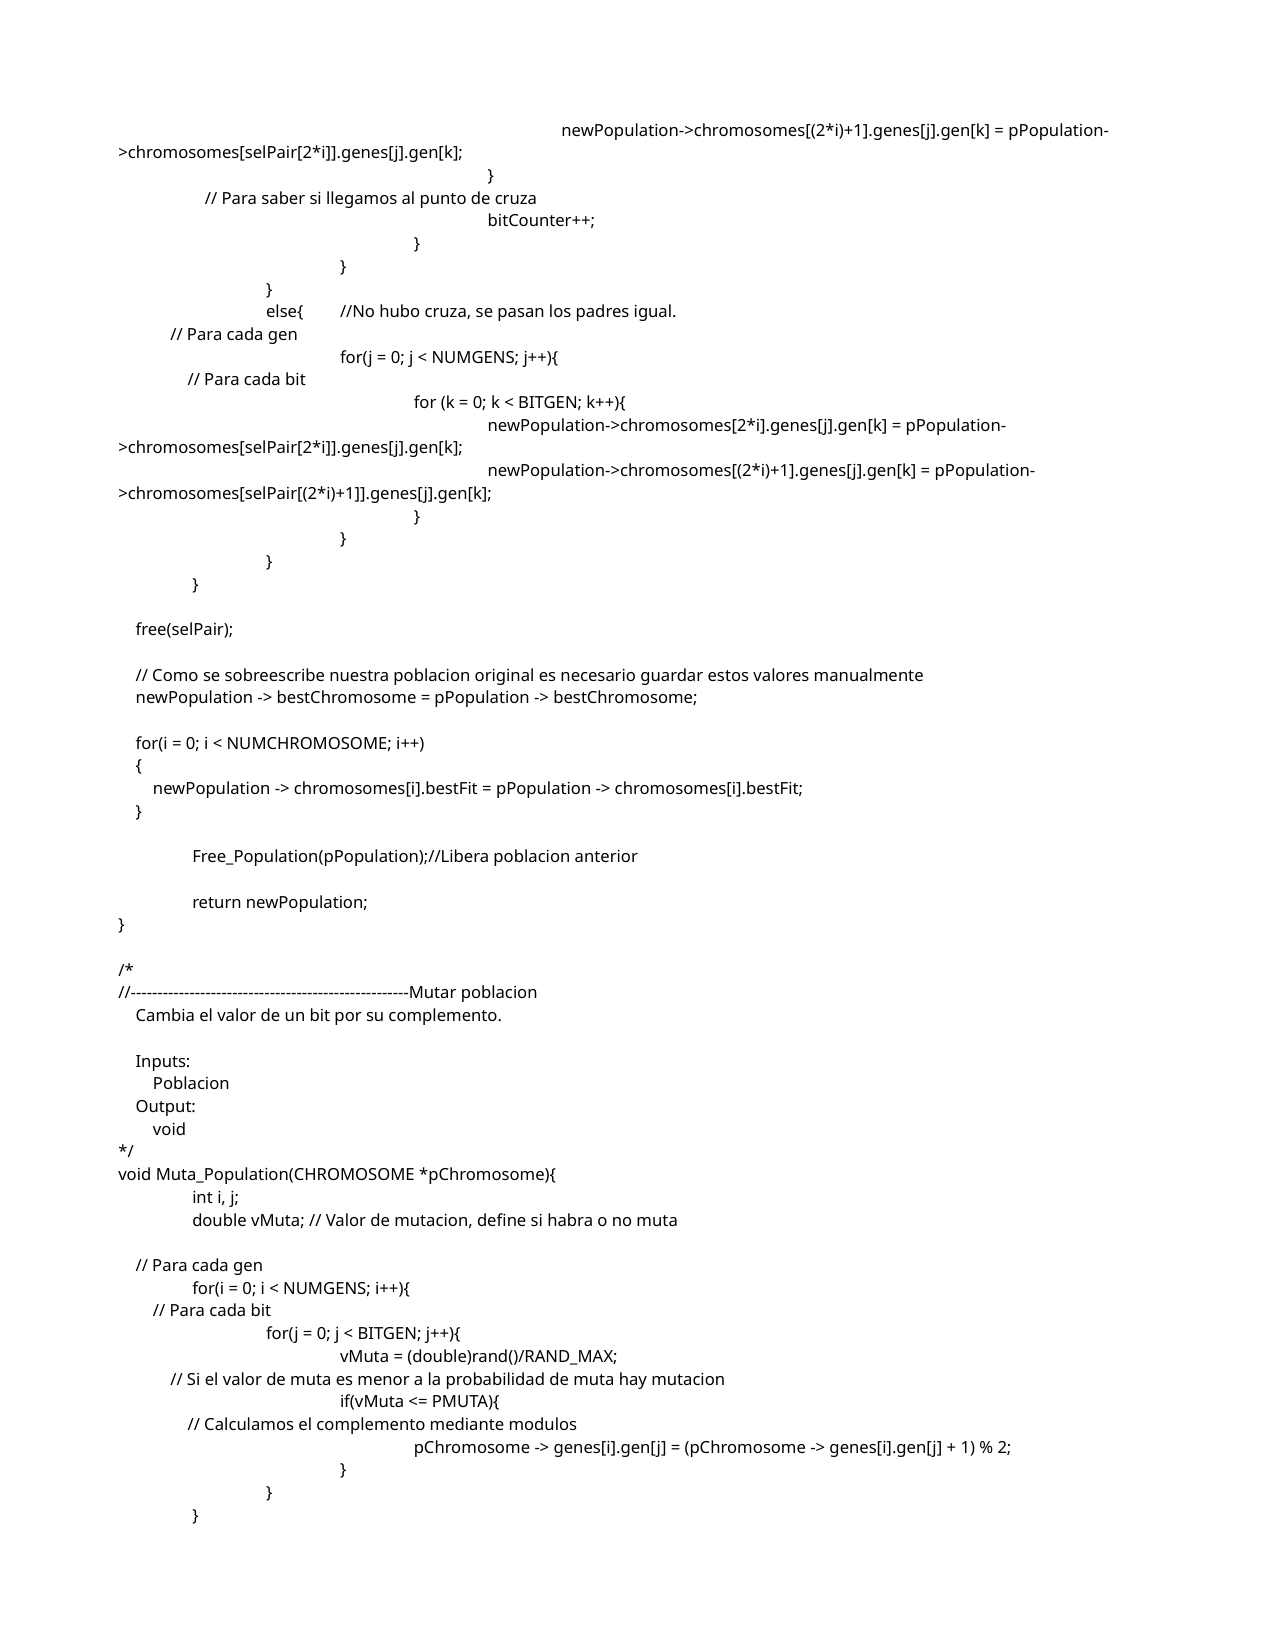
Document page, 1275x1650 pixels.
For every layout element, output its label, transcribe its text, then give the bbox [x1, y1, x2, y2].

text if(vMuta <= PMUTA){ [118, 1390, 1157, 1412]
text return newPopulation; [118, 890, 1157, 913]
text } [118, 504, 1157, 527]
text } [118, 163, 1157, 186]
text /* [118, 958, 1157, 981]
text newPopulation->chromosomes[(2*i)+1].genes[j].gen[k] = pPopulation->chromosomes[selPair[2*i]].genes[j].gen[k]; [118, 118, 1157, 163]
text } [118, 1503, 1157, 1526]
text vMuta = (double)rand()/RAND_MAX; [118, 1344, 1157, 1367]
text } [118, 232, 1157, 254]
text Output: [118, 1094, 1157, 1117]
text for(j = 0; j < BITGEN; j++){ [118, 1322, 1157, 1344]
text // Para cada bit [118, 368, 1157, 391]
text for(i = 0; i < NUMGENS; i++){ [118, 1276, 1157, 1299]
text } [118, 1458, 1157, 1481]
text } [118, 913, 1157, 936]
text pChromosome -> genes[i].gen[j] = (pChromosome -> genes[i].gen[j] + 1) % 2; [118, 1435, 1157, 1458]
text // Para cada gen [118, 1253, 1157, 1276]
text for (k = 0; k < BITGEN; k++){ [118, 391, 1157, 413]
text } [118, 277, 1157, 300]
text void [118, 1117, 1157, 1140]
text } [118, 799, 1157, 822]
text Inputs: [118, 1049, 1157, 1072]
text } [118, 254, 1157, 277]
text int i, j; [118, 1185, 1157, 1208]
text for(j = 0; j < NUMGENS; j++){ [118, 345, 1157, 368]
text else{ //No hubo cruza, se pasan los padres igual. [118, 300, 1157, 322]
text void Muta_Population(CHROMOSOME *pChromosome){ [118, 1163, 1157, 1185]
text } [118, 549, 1157, 572]
text // Calculamos el complemento mediante modulos [118, 1412, 1157, 1435]
text Free_Population(pPopulation);//Libera poblacion anterior [118, 845, 1157, 867]
text // Para cada gen [118, 322, 1157, 345]
text } [118, 1481, 1157, 1503]
text } [118, 572, 1157, 595]
text Poblacion [118, 1072, 1157, 1094]
text Cambia el valor de un bit por su complemento. [118, 1004, 1157, 1026]
text */ [118, 1140, 1157, 1163]
text // Como se sobreescribe nuestra poblacion original es necesario guardar estos valores manualmente [118, 663, 1157, 686]
text newPopulation -> bestChromosome = pPopulation -> bestChromosome; [118, 686, 1157, 708]
text // Si el valor de muta es menor a la probabilidad de muta hay mutacion [118, 1367, 1157, 1390]
text newPopulation->chromosomes[2*i].genes[j].gen[k] = pPopulation->chromosomes[selPair[2*i]].genes[j].gen[k]; [118, 413, 1157, 459]
text newPopulation -> chromosomes[i].bestFit = pPopulation -> chromosomes[i].bestFit; [118, 777, 1157, 799]
text // Para cada bit [118, 1299, 1157, 1322]
text bitCounter++; [118, 209, 1157, 232]
text for(i = 0; i < NUMCHROMOSOME; i++) [118, 731, 1157, 754]
text double vMuta; // Valor de mutacion, define si habra o no muta [118, 1208, 1157, 1231]
text } [118, 527, 1157, 549]
text { [118, 754, 1157, 777]
text free(selPair); [118, 618, 1157, 640]
text newPopulation->chromosomes[(2*i)+1].genes[j].gen[k] = pPopulation->chromosomes[selPair[(2*i)+1]].genes[j].gen[k]; [118, 459, 1157, 504]
text //----------------------------------------------------Mutar poblacion [118, 981, 1157, 1004]
text // Para saber si llegamos al punto de cruza [118, 186, 1157, 209]
